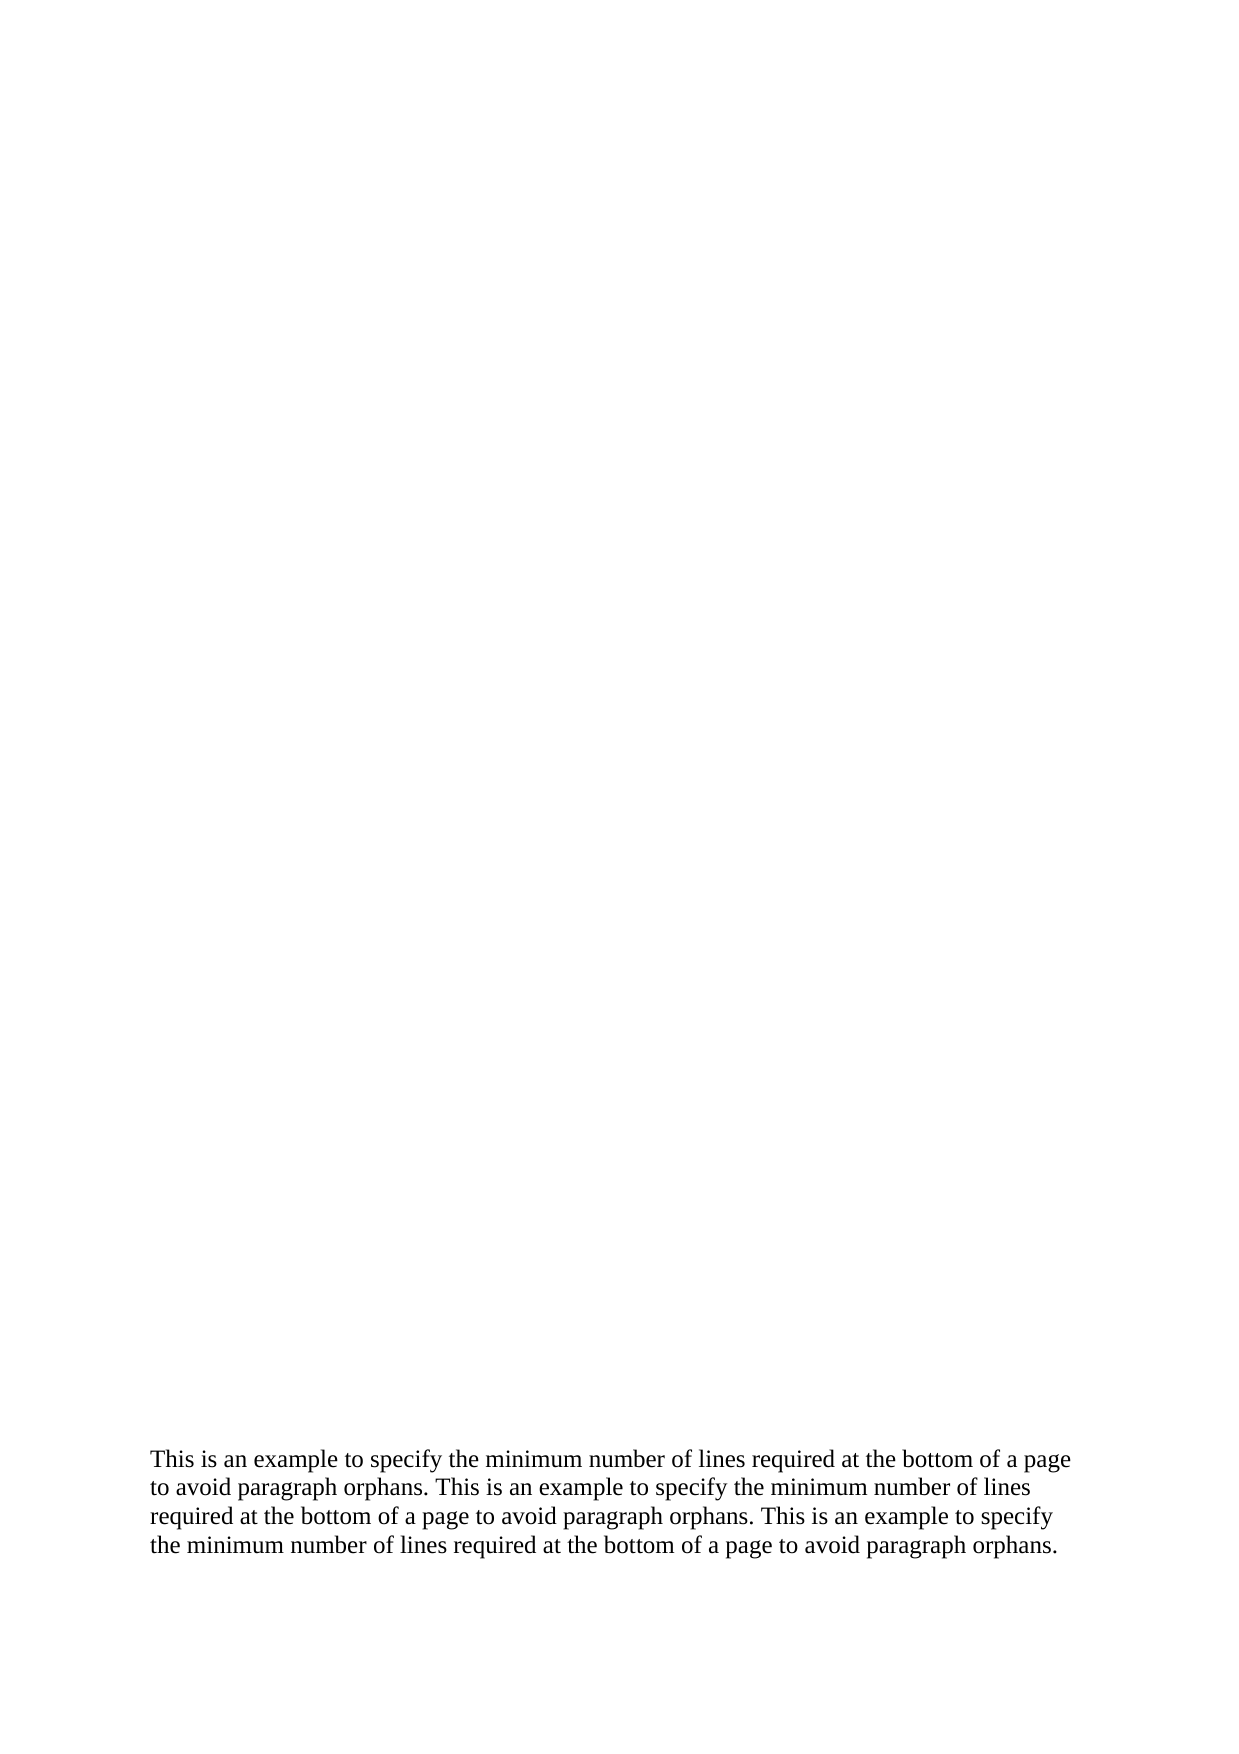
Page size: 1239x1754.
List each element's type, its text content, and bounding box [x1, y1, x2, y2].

text This is an example to specify the minimum number of lines required at the bottom of a page to avoid paragraph orphans. This is an example to specify the minimum number of lines required at the bottom of a page to avoid paragraph orphans. This is an example to specify the minimum number of lines required at the bottom of a page to avoid paragraph orphans. [150, 1444, 1089, 1559]
